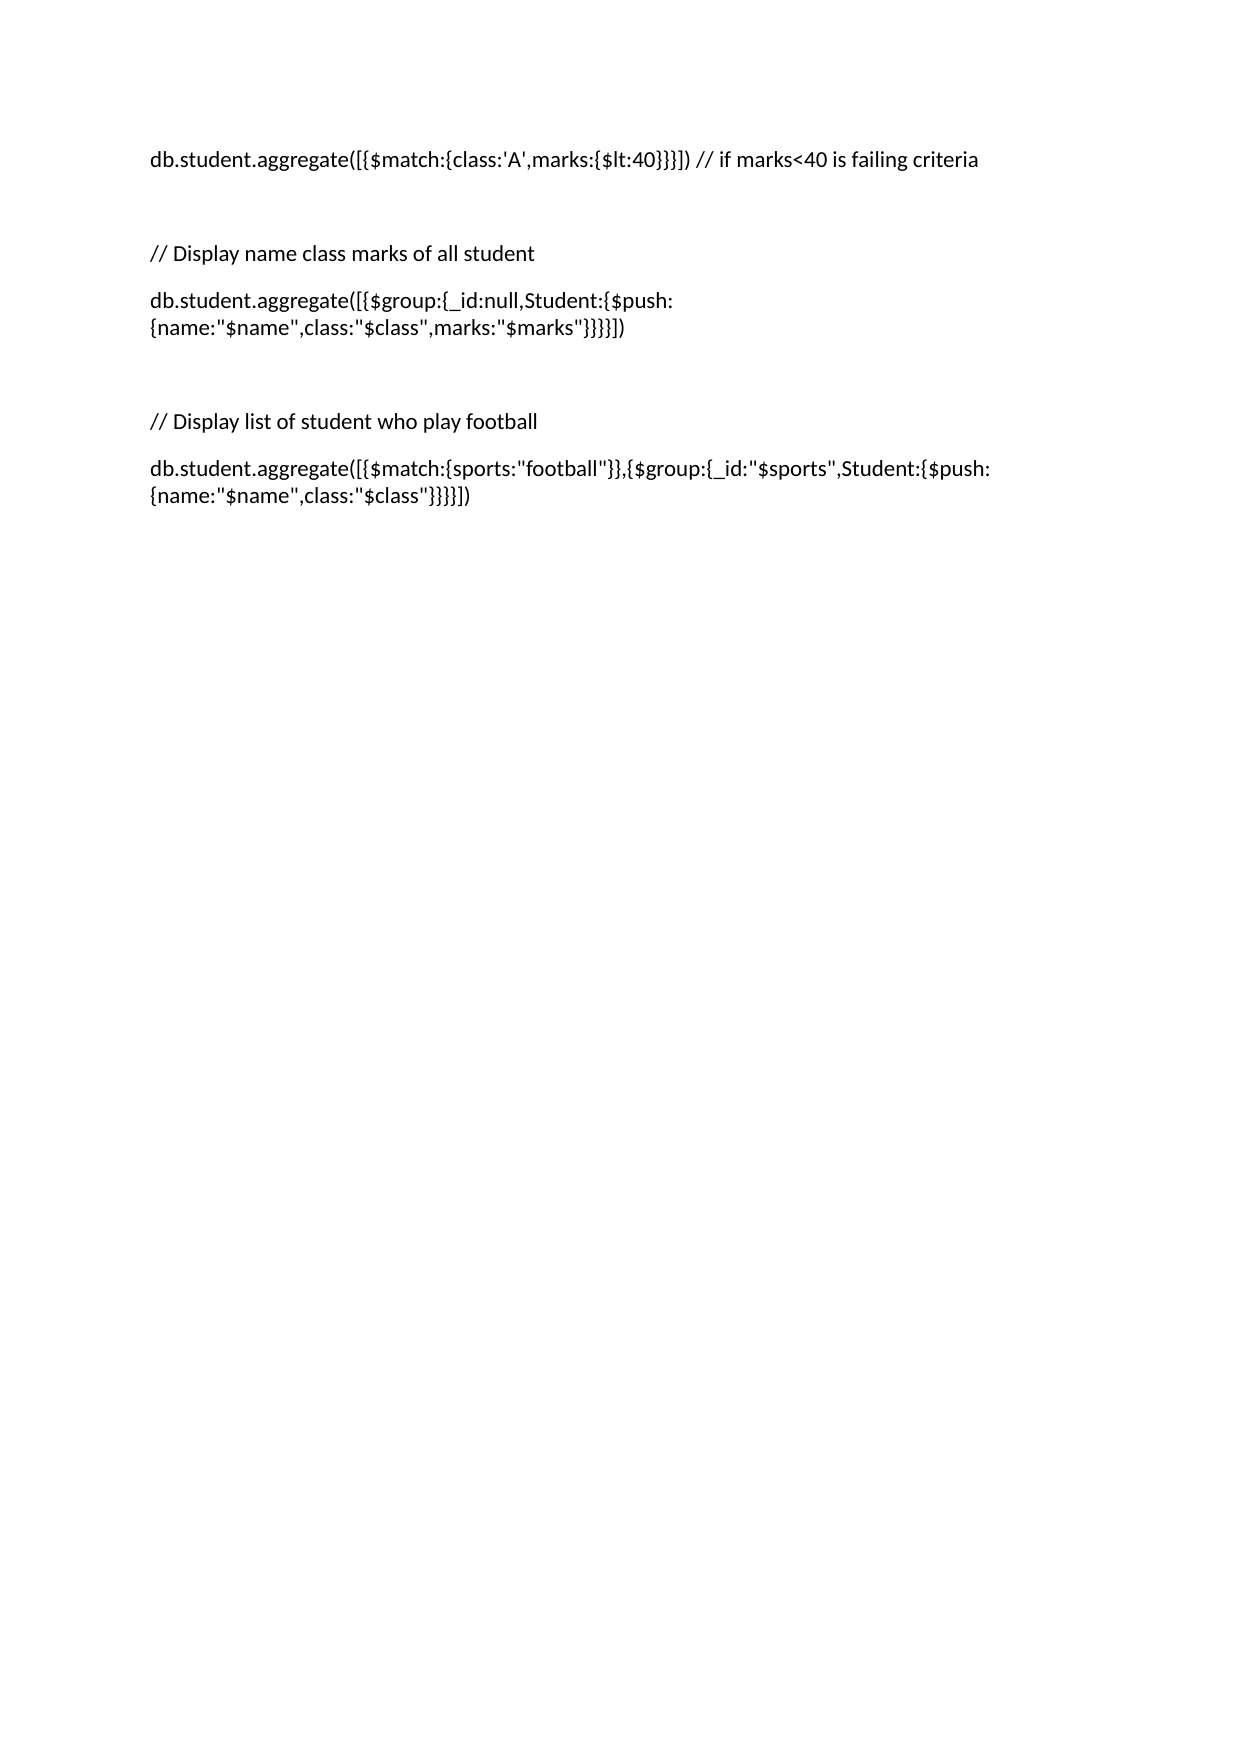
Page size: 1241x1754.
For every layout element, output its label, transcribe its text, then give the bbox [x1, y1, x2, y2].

text // Display list of student who play football [150, 412, 1090, 435]
text db.student.aggregate([{$match:{sports:"football"}},{$group:{_id:"$sports",Student:{$push:{name:"$name",class:"$class"}}}}]) [150, 459, 1090, 509]
text db.student.aggregate([{$group:{_id:null,Student:{$push:{name:"$name",class:"$class",marks:"$marks"}}}}]) [150, 292, 1090, 341]
text db.student.aggregate([{$match:{class:'A',marks:{$lt:40}}}]) // if marks<40 is failing criteria [150, 150, 1090, 173]
text // Display name class marks of all student [150, 244, 1090, 267]
